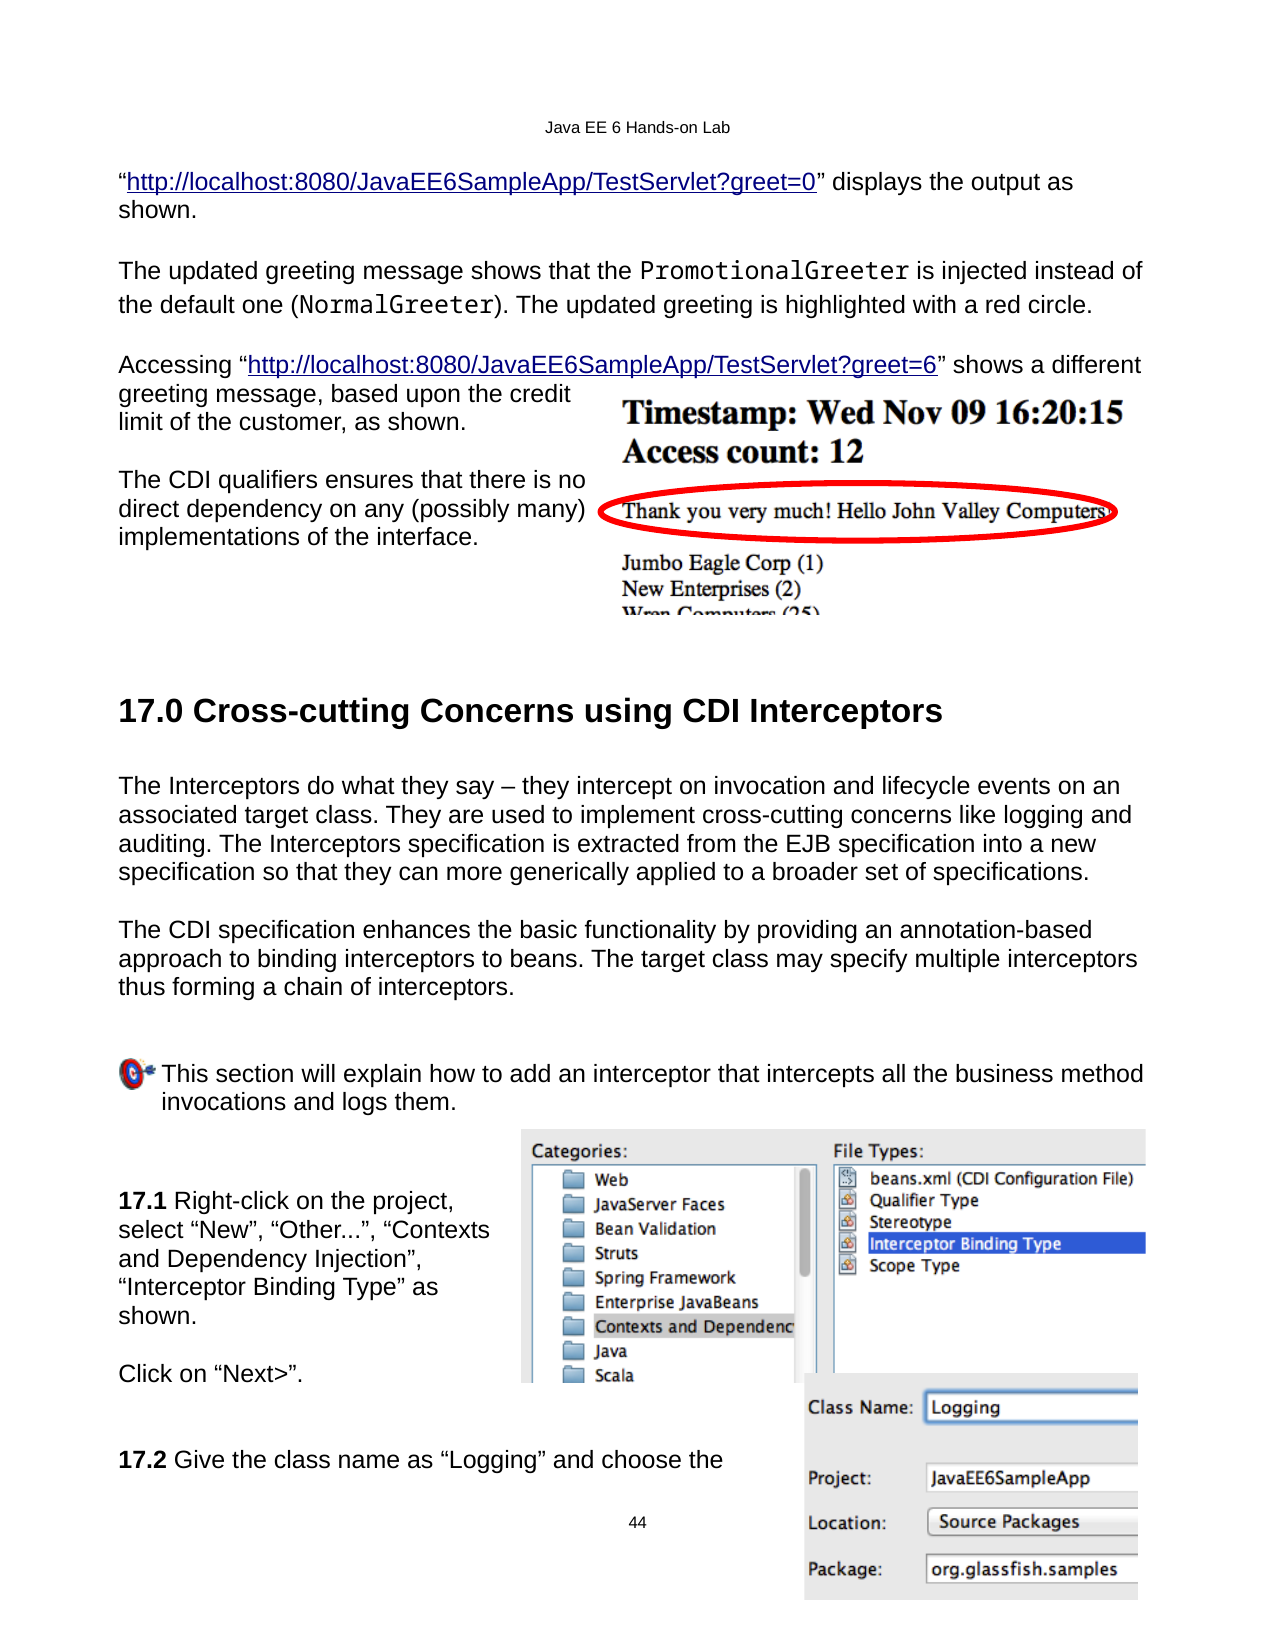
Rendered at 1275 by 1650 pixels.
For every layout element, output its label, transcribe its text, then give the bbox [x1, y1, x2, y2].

text The CDI specification enhances the basic functionality by providing an annotation-based approach to binding interceptors to beans. The target class may specify multiple interceptors thus forming a chain of interceptors. [118, 915, 1157, 1001]
text [1129, 465, 1157, 609]
text 17.2 Give the class name as “Logging” and choose the [118, 1445, 804, 1473]
text The CDI qualifiers ensures that there is no direct dependency on any (possibly many) implementations of the interface. [118, 465, 614, 609]
picture [614, 385, 1129, 615]
text Click on “Next>”. [118, 1358, 804, 1445]
text 17.1 Right-click on the project, select “New”, “Other...”, “Contexts and Dependency Injection”, “Interceptor Binding Type” as shown. [118, 1186, 521, 1330]
text [1138, 1358, 1157, 1445]
table_header [118, 1059, 161, 1116]
text Accessing “http://localhost:8080/JavaEE6SampleApp/TestServlet?greet=6” shows a different greeting message, based upon the credit limit of the customer, as shown. [118, 350, 1157, 436]
picture [614, 487, 1111, 537]
picture [118, 1058, 156, 1090]
text “http://localhost:8080/JavaEE6SampleApp/TestServlet?greet=0” displays the output as shown. The updated greeting message shows that the PromotionalGreeter is injected instead of the default one (NormalGreeter). The updated greeting is highlighted with a red circle. [118, 167, 1157, 350]
table_header This section will explain how to add an interceptor that intercepts all the business method invocations and logs them. [161, 1059, 1157, 1116]
subtitle 17.0 Cross-cutting Concerns using CDI Interceptors [118, 691, 1157, 730]
text The Interceptors do what they say – they intercept on invocation and lifecycle events on an associated target class. They are used to implement cross-cutting concerns like logging and auditing. The Interceptors specification is extracted from the EJB specification into a new specification so that they can more generically applied to a broader set of specifications. [118, 742, 1157, 886]
picture [521, 1129, 1146, 1600]
